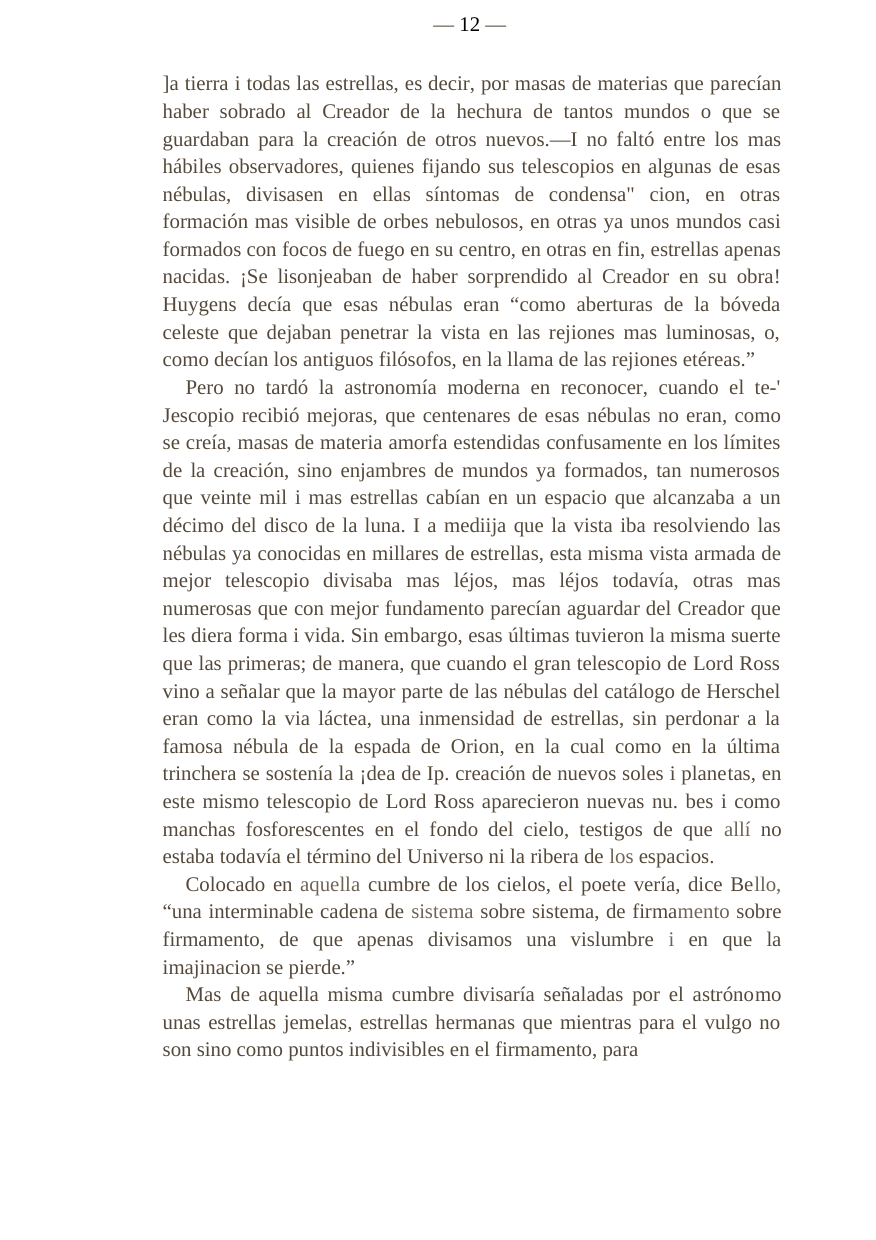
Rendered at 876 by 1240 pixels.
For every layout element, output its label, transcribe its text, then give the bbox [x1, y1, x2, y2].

text Colocado en aquella cumbre de los cielos, el poete vería, dice Be­llo, “una interminable cadena de sistema sobre sistema, de firma­mento sobre firmamento, de que apenas divisamos una vislumbre i en que la imajinacion se pierde.” [162, 872, 781, 979]
text ]a tierra i todas las estrellas, es decir, por masas de materias que pa­recían haber sobrado al Creador de la hechura de tantos mundos o que se guardaban para la creación de otros nuevos.—I no faltó en­tre los mas hábiles observadores, quienes fijando sus telescopios en algunas de esas nébulas, divisasen en ellas síntomas de condensa" cion, en otras formación mas visible de orbes nebulosos, en otras ya unos mundos casi formados con focos de fuego en su centro, en otras en fin, estrellas apenas nacidas. ¡Se lisonjeaban de haber sor­prendido al Creador en su obra! Huygens decía que esas nébulas eran “como aberturas de la bóveda celeste que dejaban penetrar la vista en las rejiones mas luminosas, o, como decían los antiguos filósofos, en la llama de las rejiones etéreas.” [162, 71, 781, 371]
text Pero no tardó la astronomía moderna en reconocer, cuando el te-' Jescopio recibió mejoras, que centenares de esas nébulas no eran, como se creía, masas de materia amorfa estendidas confusamente en los límites de la creación, sino enjambres de mundos ya formados, tan numerosos que veinte mil i mas estrellas cabían en un espacio que alcanzaba a un décimo del disco de la luna. I a mediija que la vista iba resolviendo las nébulas ya conocidas en millares de estre­llas, esta misma vista armada de mejor telescopio divisaba mas léjos, mas léjos todavía, otras mas numerosas que con mejor fundamento parecían aguardar del Creador que les diera forma i vida. Sin em­bargo, esas últimas tuvieron la misma suerte que las primeras; de manera, que cuando el gran telescopio de Lord Ross vino a señalar que la mayor parte de las nébulas del catálogo de Herschel eran como la via láctea, una inmensidad de estrellas, sin perdonar a la famosa nébula de la espada de Orion, en la cual como en la última trinchera se sostenía la ¡dea de Ip. creación de nuevos soles i plane­tas, en este mismo telescopio de Lord Ross aparecieron nuevas nu. bes i como manchas fosforescentes en el fondo del cielo, testigos de que allí no estaba todavía el término del Universo ni la ribera de los espacios. [162, 375, 781, 868]
text Mas de aquella misma cumbre divisaría señaladas por el astróno­mo unas estrellas jemelas, estrellas hermanas que mientras para el vulgo no son sino como puntos indivisibles en el firmamento, para [162, 982, 781, 1061]
